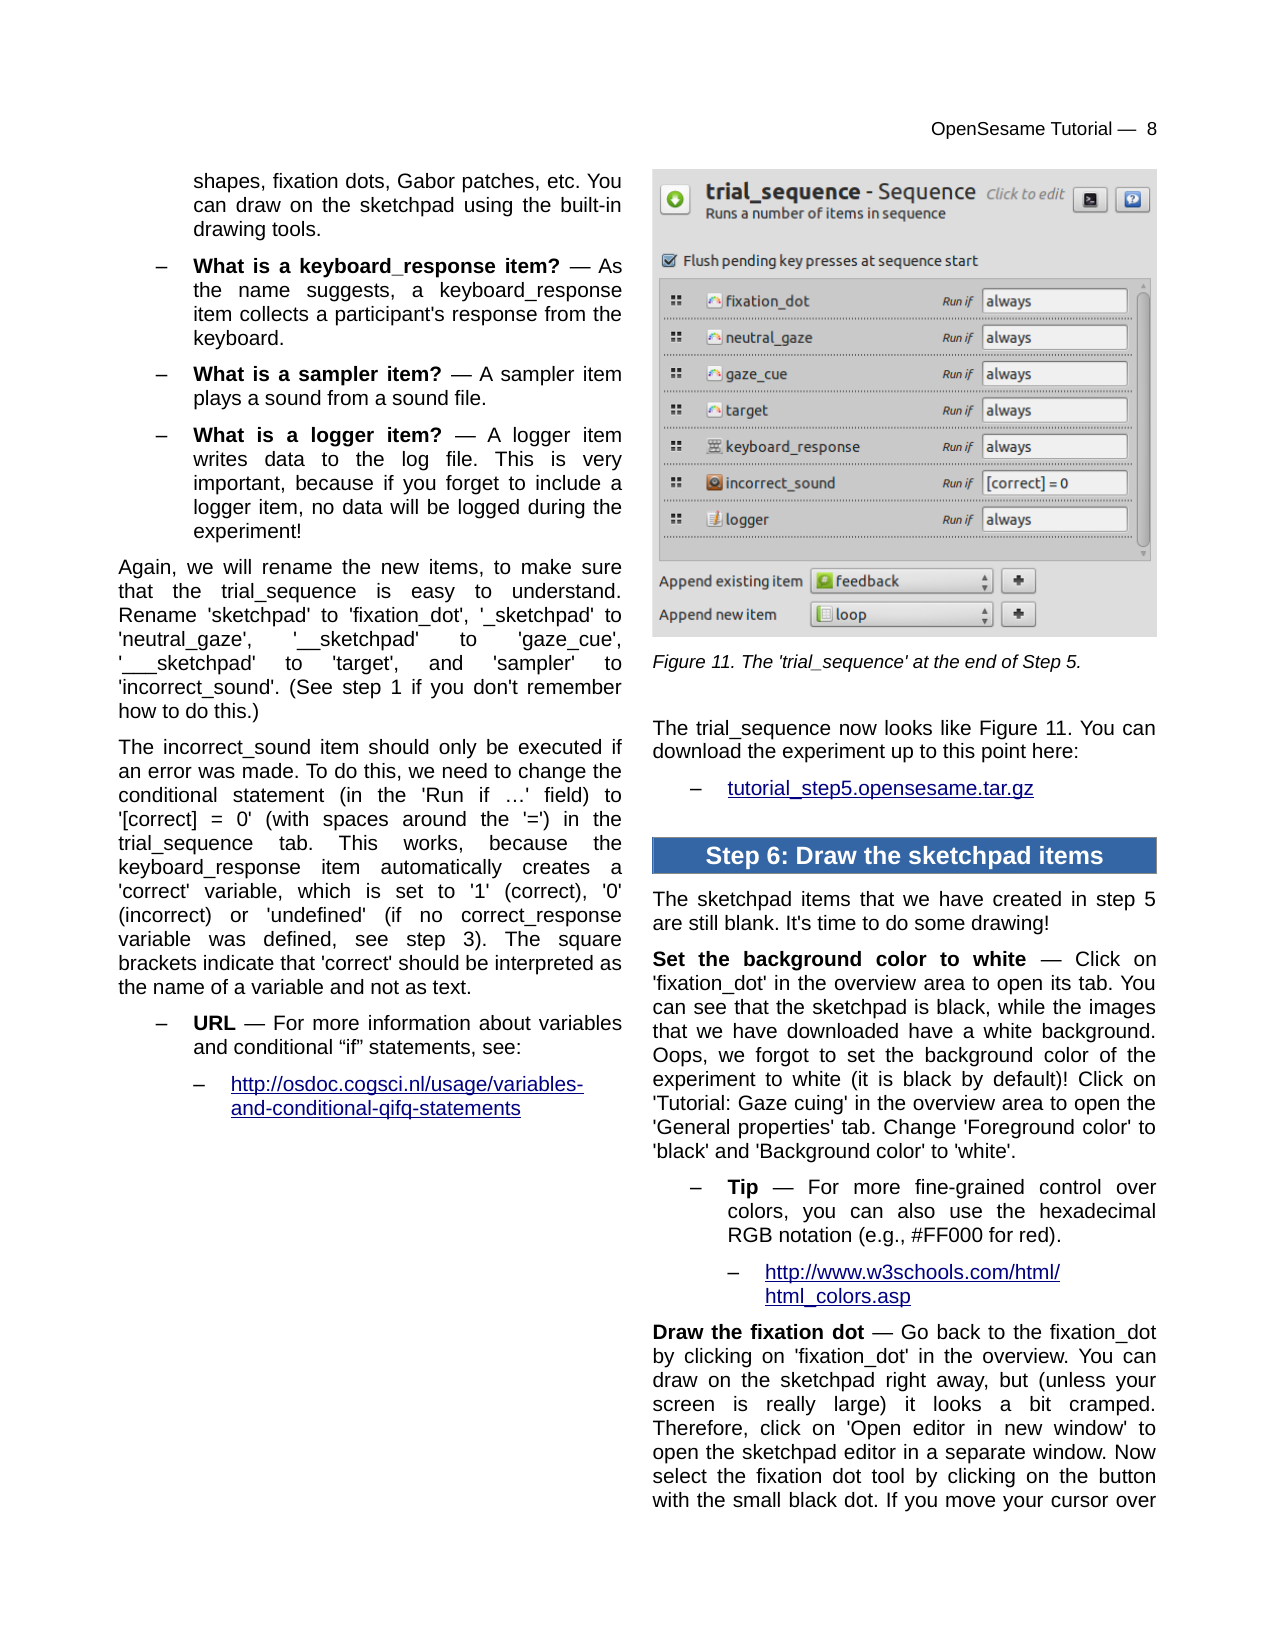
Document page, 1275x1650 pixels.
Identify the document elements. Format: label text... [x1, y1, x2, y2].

list http://www.w3schools.com/html/html_colors.asp [727, 1260, 1157, 1308]
list tutorial_step5.opensesame.tar.gz [690, 776, 1157, 800]
text Again, we will rename the new items, to make sure that the trial_sequence is easy to understand. Rename 'sketchpad' to 'fixation_dot', '_sketchpad' to 'neutral_gaze', '__sketchpad' to 'gaze_cue', '___sketchpad' to 'target', and 'sampler' to 'incorrect_sound'. (See step 1 if you don't remember how to do this.) [118, 555, 622, 723]
text Set the background color to white — Click on 'fixation_dot' in the overview area to open its tab. You can see that the sketchpad is black, while the images that we have downloaded have a white background. Oops, we forgot to set the background color of the experiment to white (it is black by default)! Click on 'Tutorial: Gaze cuing' in the overview area to open the 'General properties' tab. Change 'Foreground color' to 'black' and 'Background color' to 'white'. [652, 947, 1157, 1163]
text The incorrect_sound item should only be executed if an error was made. To do this, we need to change the conditional statement (in the 'Run if …' field) to '[correct] = 0' (with spaces around the '=') in the trial_sequence tab. This works, because the keyboard_response item automatically creates a 'correct' variable, which is set to '1' (correct), '0' (incorrect) or 'undefined' (if no correct_response variable was defined, see step 3). The square brackets indicate that 'correct' should be interpreted as the name of a variable and not as text. [118, 735, 622, 999]
list shapes, fixation dots, Gabor patches, etc. You can draw on the sketchpad using the built-in drawing tools. [156, 169, 622, 241]
text The sketchpad items that we have created in step 5 are still blank. It's time to do some drawing! [652, 887, 1157, 934]
text Figure 11. The 'trial_sequence' at the end of Step 5. [652, 637, 1157, 673]
list What is a logger item? — A logger item writes data to the log file. This is very important, because if you forget to include a logger item, no data will be logged during the experiment! [156, 422, 622, 542]
subtitle Step 6: Draw the sketchpad items [654, 838, 1156, 873]
picture [652, 169, 1157, 637]
text Draw the fixation dot — Go back to the fixation_dot by clicking on 'fixation_dot' in the overview. You can draw on the sketchpad right away, but (unless your screen is really large) it looks a bit cramped. Therefore, click on 'Open editor in new window' to open the sketchpad editor in a separate window. Now select the fixation dot tool by clicking on the button with the small black dot. If you move your cursor over [652, 1320, 1157, 1512]
list What is a sampler item? — A sampler item plays a sound from a sound file. [156, 362, 622, 410]
list What is a keyboard_response item? — As the name suggests, a keyboard_response item collects a participant's response from the keyboard. [156, 253, 622, 349]
list Tip — For more fine-grained control over colors, you can also use the hexadecimal RGB notation (e.g., #FF000 for red). [690, 1175, 1157, 1247]
list http://osdoc.cogsci.nl/usage/variables-and-conditional-qifq-statements [193, 1072, 622, 1120]
text The trial_sequence now looks like Figure 11. You can download the experiment up to this point here: [652, 715, 1157, 763]
list URL — For more information about variables and conditional “if” statements, see: [156, 1011, 622, 1059]
